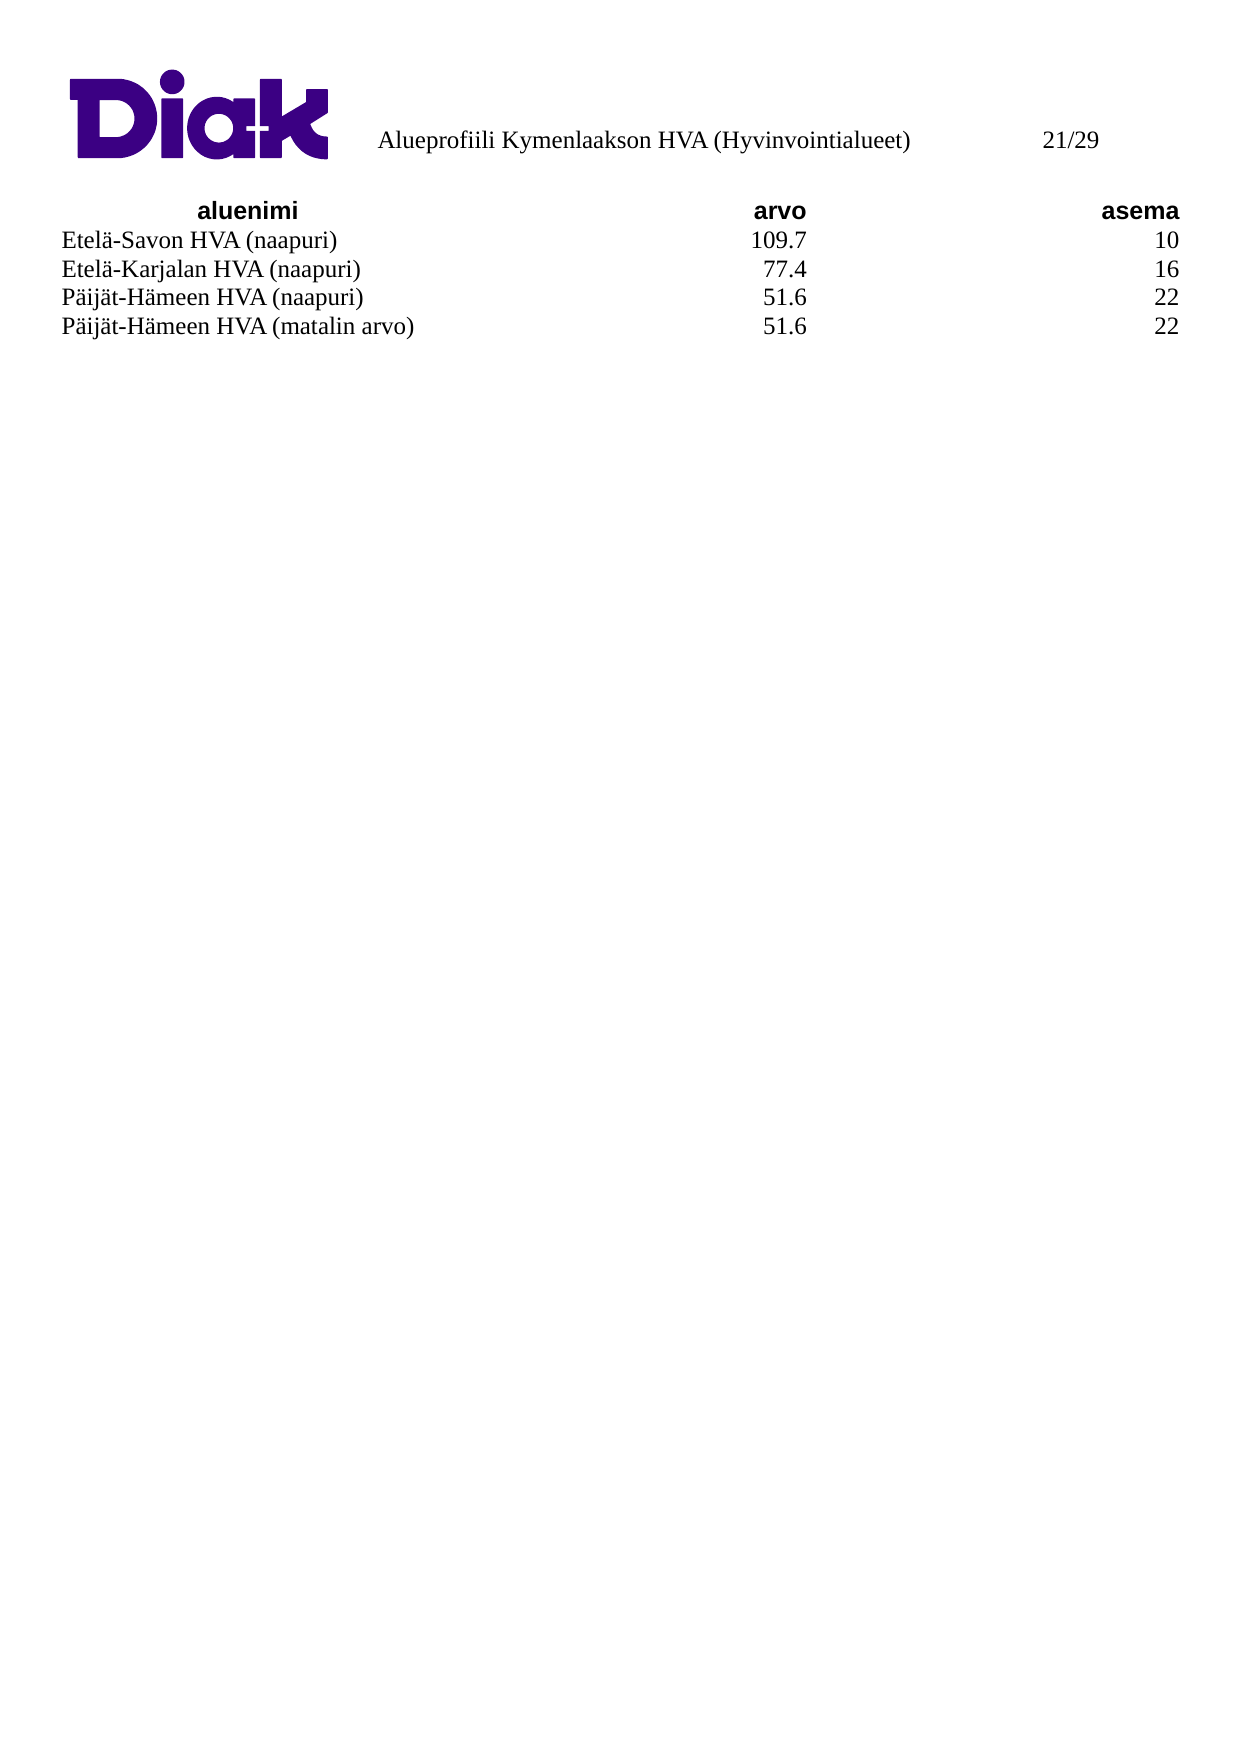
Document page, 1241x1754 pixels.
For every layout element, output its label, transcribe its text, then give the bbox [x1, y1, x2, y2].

table_cell 51.6 [434, 311, 806, 340]
table_cell Päijät-Hämeen HVA (naapuri) [61, 283, 434, 311]
table_cell 16 [806, 254, 1179, 282]
table_header asema [806, 196, 1179, 225]
table_header arvo [434, 196, 806, 225]
table_header aluenimi [61, 196, 434, 225]
table_cell 51.6 [434, 283, 806, 311]
table_cell Etelä-Savon HVA (naapuri) [61, 225, 434, 254]
table_cell 22 [806, 311, 1179, 340]
table_cell Etelä-Karjalan HVA (naapuri) [61, 254, 434, 282]
table_cell 22 [806, 283, 1179, 311]
table_cell 77.4 [434, 254, 806, 282]
table_cell Päijät-Hämeen HVA (matalin arvo) [61, 311, 434, 340]
table_cell 109.7 [434, 225, 806, 254]
table_cell 10 [806, 225, 1179, 254]
